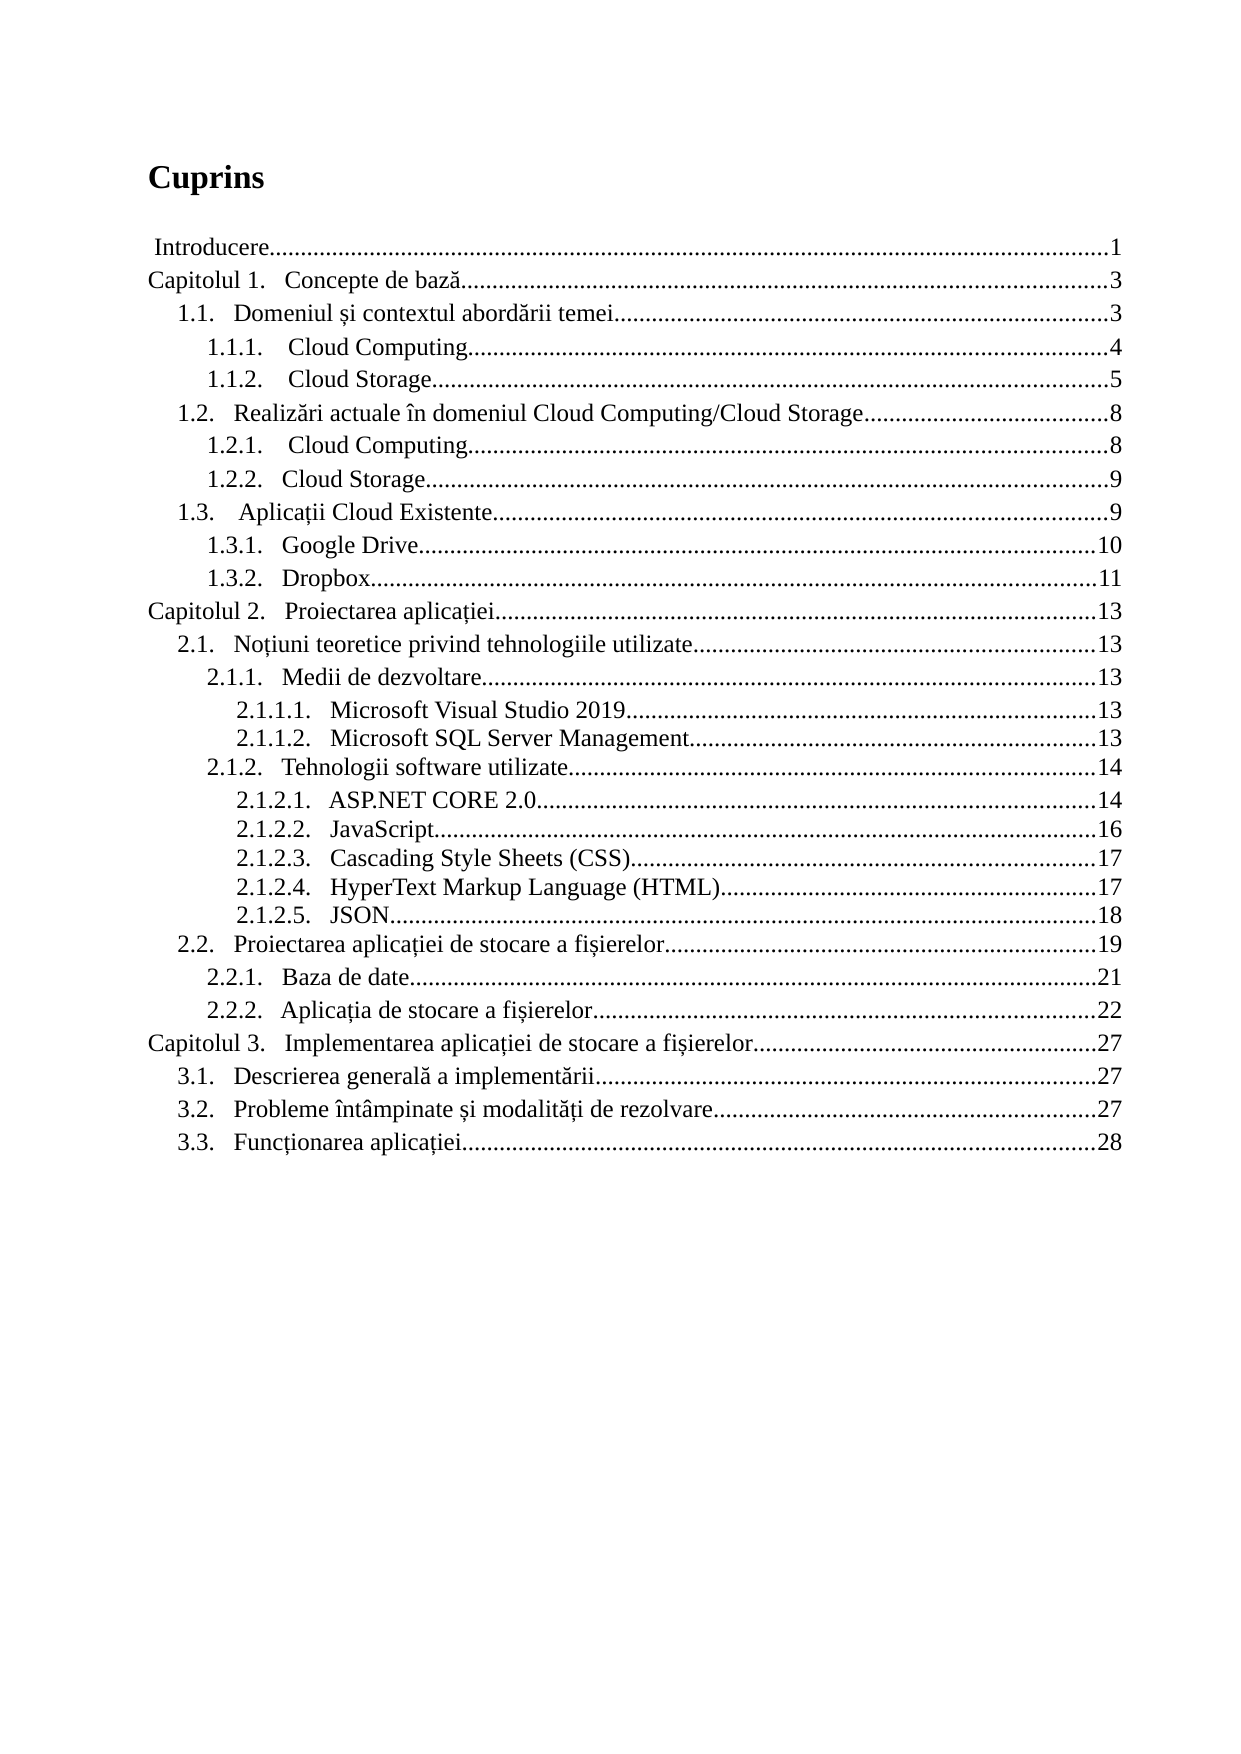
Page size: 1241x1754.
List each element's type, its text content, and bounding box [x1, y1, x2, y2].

text 2.2.1. Baza de date 21 [207, 962, 1122, 991]
text 2.1.2.4. HyperText Markup Language (HTML) 17 [236, 872, 1122, 900]
text 3.1. Descrierea generală a implementării 27 [177, 1061, 1122, 1090]
text 1.1.1. Cloud Computing 4 [207, 332, 1122, 360]
text 3.2. Probleme întâmpinate și modalități de rezolvare 27 [177, 1094, 1122, 1123]
text 1.1. Domeniul și contextul abordării temei 3 [177, 298, 1122, 327]
text Capitolul 1. Concepte de bază 3 [148, 266, 1122, 294]
subtitle Cuprins [148, 157, 1122, 195]
text 1.1.2. Cloud Storage 5 [207, 364, 1122, 393]
text 3.3. Funcționarea aplicației 28 [177, 1127, 1122, 1156]
text 1.2.1. Cloud Computing 8 [207, 431, 1122, 459]
text 1.2. Realizări actuale în domeniul Cloud Computing/Cloud Storage 8 [177, 398, 1122, 426]
text 1.3. Aplicații Cloud Existente 9 [177, 497, 1122, 525]
text 2.1.1.1. Microsoft Visual Studio 2019 13 [236, 695, 1122, 723]
text 2.1. Noțiuni teoretice privind tehnologiile utilizate 13 [177, 629, 1122, 657]
text 2.1.1.2. Microsoft SQL Server Management 13 [236, 723, 1122, 752]
text 1.2.2. Cloud Storage 9 [207, 464, 1122, 492]
text 2.2.2. Aplicația de stocare a fișierelor 22 [207, 995, 1122, 1024]
text 2.1.2.3. Cascading Style Sheets (CSS) 17 [236, 843, 1122, 872]
text Introducere 1 [148, 232, 1122, 261]
text 2.1.2.5. JSON 18 [236, 900, 1122, 929]
text 2.1.2.2. JavaScript 16 [236, 814, 1122, 843]
text 2.1.2. Tehnologii software utilizate 14 [207, 752, 1122, 781]
text 1.3.2. Dropbox 11 [207, 563, 1122, 591]
text 2.1.2.1. ASP.NET CORE 2.0 14 [236, 785, 1122, 814]
text 2.2. Proiectarea aplicației de stocare a fișierelor 19 [177, 929, 1122, 958]
text 2.1.1. Medii de dezvoltare 13 [207, 662, 1122, 691]
text 1.3.1. Google Drive 10 [207, 530, 1122, 558]
text Capitolul 2. Proiectarea aplicației 13 [148, 596, 1122, 624]
text Capitolul 3. Implementarea aplicației de stocare a fișierelor 27 [148, 1028, 1122, 1057]
